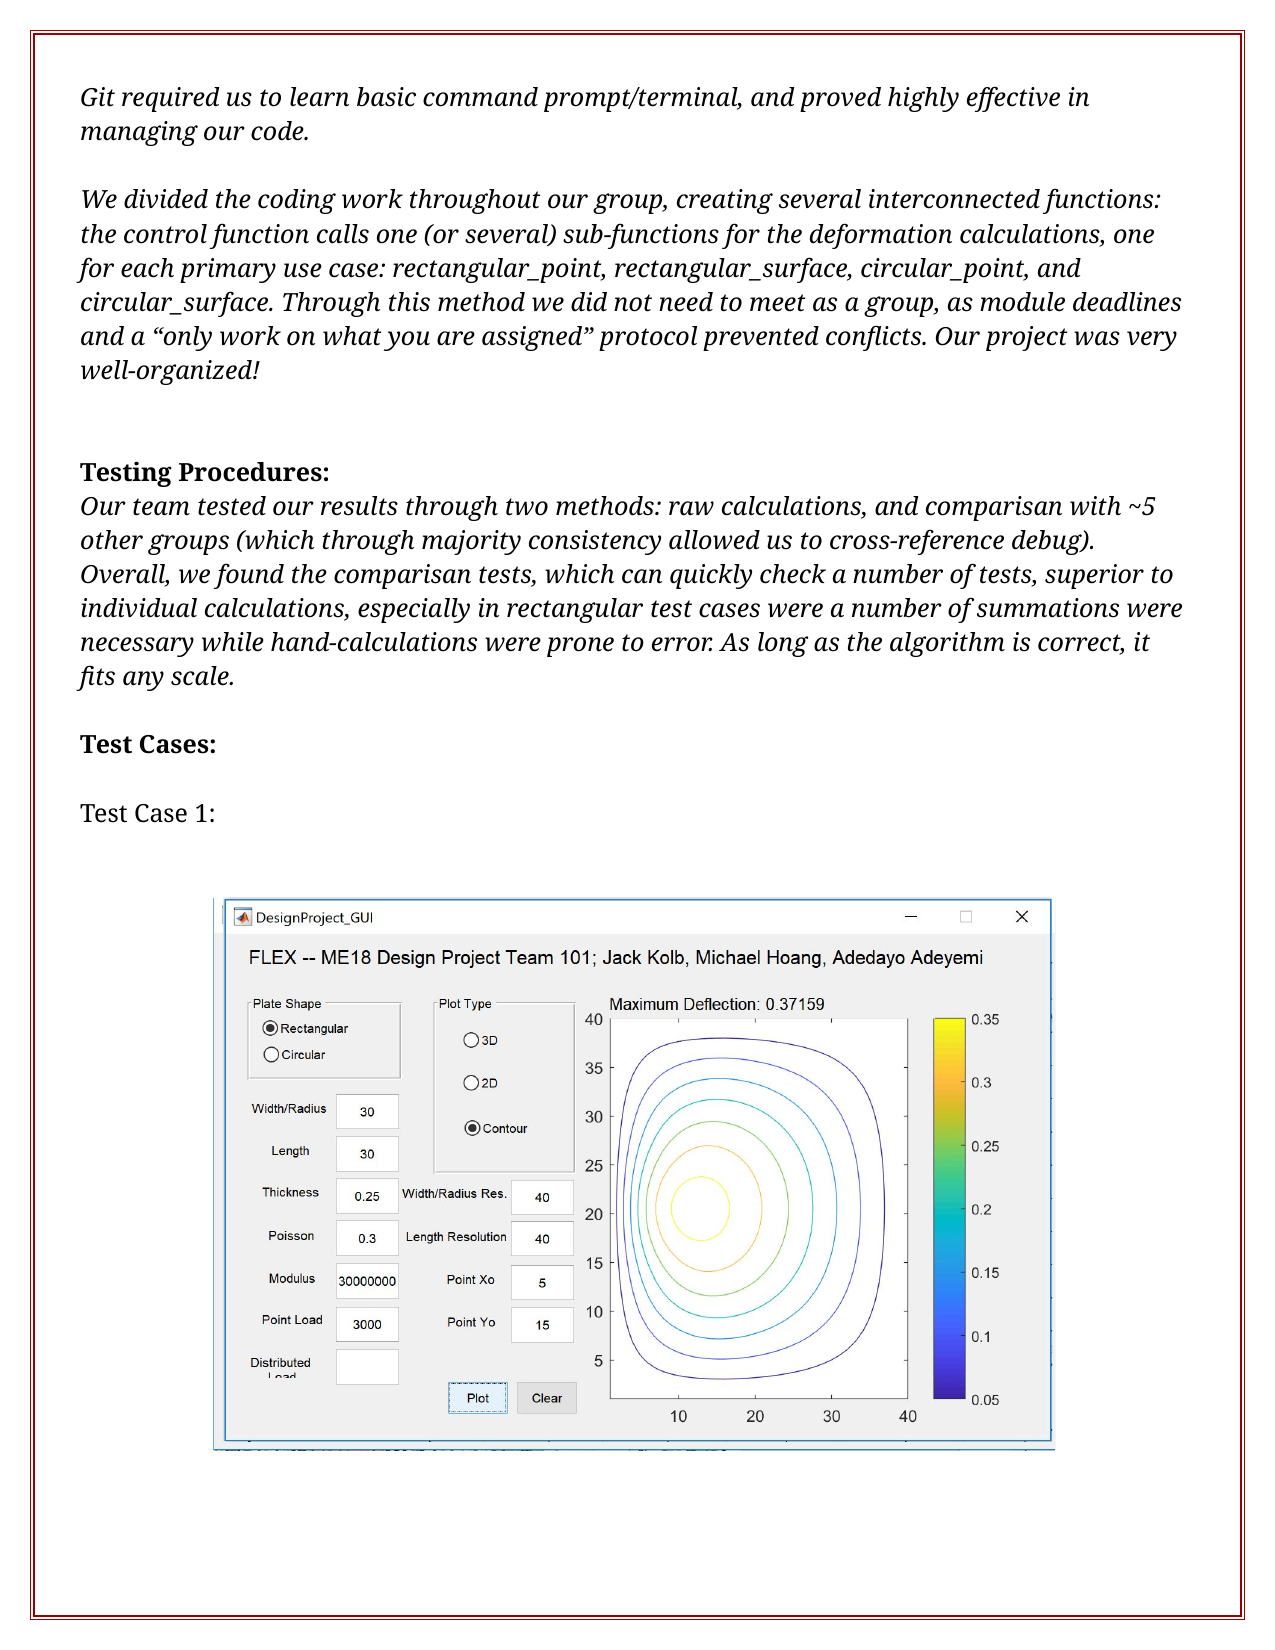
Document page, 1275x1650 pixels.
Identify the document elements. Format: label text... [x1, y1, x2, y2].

text Test Case 1: [80, 795, 1195, 829]
text We divided the coding work throughout our group, creating several interconnected functions: the control function calls one (or several) sub-functions for the deformation calculations, one for each primary use case: rectangular_point, rectangular_surface, circular_point, and circular_surface. Through this method we did not need to meet as a group, as module deadlines and a “only work on what you are assigned” protocol prevented conflicts. Our project was very well-organized! [80, 182, 1195, 387]
text Our team tested our results through two methods: raw calculations, and comparisan with ~5 other groups (which through majority consistency allowed us to cross-reference debug). Overall, we found the comparisan tests, which can quickly check a number of tests, superior to individual calculations, especially in rectangular test cases were a number of summations were necessary while hand-calculations were prone to error. As long as the algorithm is correct, it fits any scale. [80, 489, 1195, 693]
text Test Cases: [80, 727, 1195, 761]
text Testing Procedures: [80, 455, 1195, 489]
picture [213, 897, 1055, 1451]
text Git required us to learn basic command prompt/terminal, and proved highly effective in managing our code. [80, 80, 1195, 148]
